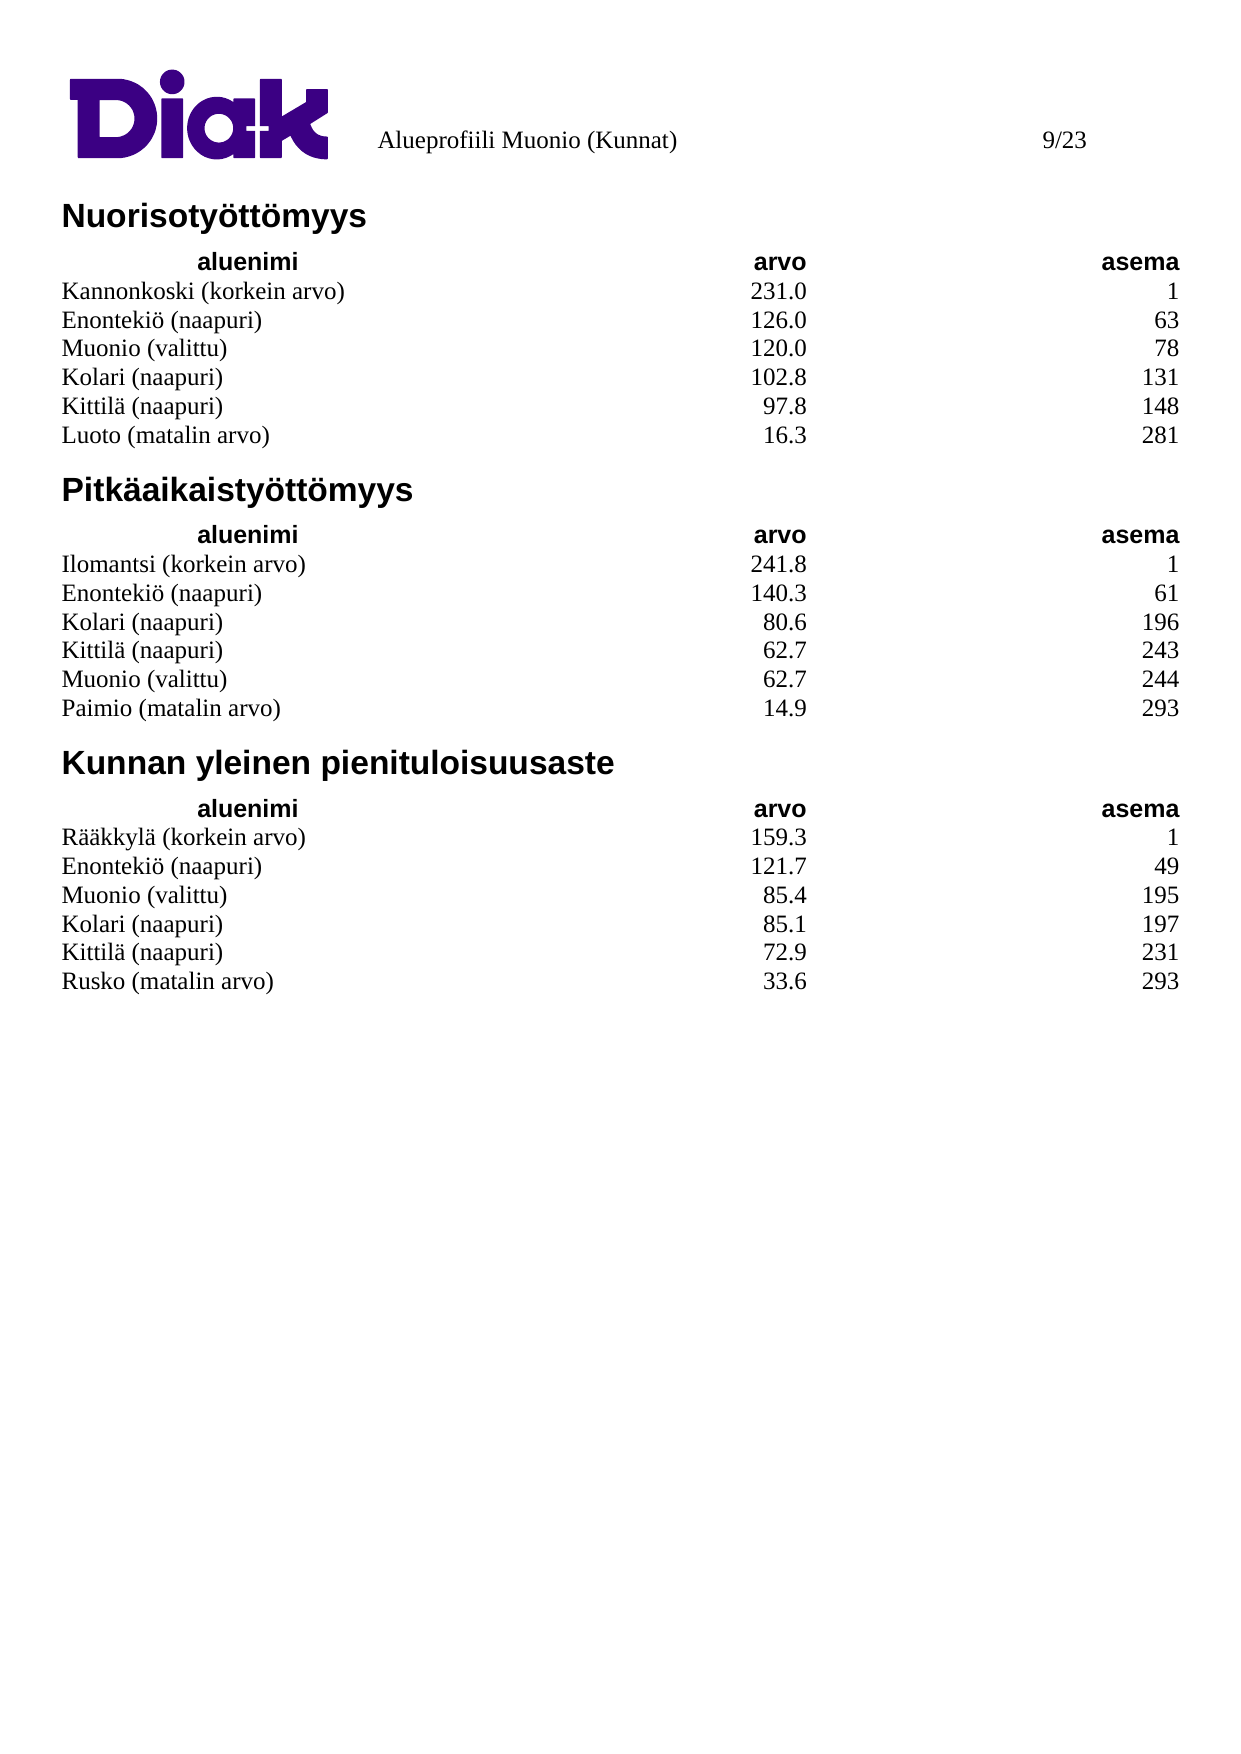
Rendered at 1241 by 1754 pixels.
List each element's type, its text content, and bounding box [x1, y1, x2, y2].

table_cell 241.8 [434, 549, 806, 578]
table_header arvo [434, 521, 806, 549]
table_cell 148 [806, 391, 1179, 420]
table_cell 131 [806, 362, 1179, 391]
table_cell Kolari (naapuri) [61, 607, 434, 636]
table_cell 1 [806, 823, 1179, 851]
table_cell Paimio (matalin arvo) [61, 693, 434, 722]
table_cell Kittilä (naapuri) [61, 938, 434, 966]
table_header asema [806, 794, 1179, 822]
table_cell 78 [806, 334, 1179, 362]
table_cell 121.7 [434, 851, 806, 880]
table_cell Kolari (naapuri) [61, 362, 434, 391]
table_cell Rääkkylä (korkein arvo) [61, 823, 434, 851]
table_cell Kittilä (naapuri) [61, 391, 434, 420]
table_cell 159.3 [434, 823, 806, 851]
subtitle Pitkäaikaistyöttömyys [61, 469, 1179, 508]
table_cell 49 [806, 851, 1179, 880]
table_cell 195 [806, 880, 1179, 909]
table_cell 1 [806, 549, 1179, 578]
table_cell Enontekiö (naapuri) [61, 851, 434, 880]
table_cell 102.8 [434, 362, 806, 391]
table_cell 97.8 [434, 391, 806, 420]
table_cell 14.9 [434, 693, 806, 722]
table_cell 1 [806, 276, 1179, 305]
table_cell 140.3 [434, 578, 806, 607]
table_cell 63 [806, 305, 1179, 333]
table_header asema [806, 247, 1179, 276]
table_cell 231.0 [434, 276, 806, 305]
table_cell Muonio (valittu) [61, 880, 434, 909]
subtitle Nuorisotyöttömyys [61, 196, 1179, 235]
table_header arvo [434, 794, 806, 822]
table_cell Luoto (matalin arvo) [61, 420, 434, 448]
table_cell Muonio (valittu) [61, 664, 434, 693]
table_cell 126.0 [434, 305, 806, 333]
table_cell 33.6 [434, 966, 806, 995]
table_cell 293 [806, 966, 1179, 995]
table_header asema [806, 521, 1179, 549]
table_cell 62.7 [434, 636, 806, 664]
table_cell Rusko (matalin arvo) [61, 966, 434, 995]
table_cell 62.7 [434, 664, 806, 693]
table_cell Kannonkoski (korkein arvo) [61, 276, 434, 305]
table_header aluenimi [61, 521, 434, 549]
table_cell 61 [806, 578, 1179, 607]
table_cell 85.4 [434, 880, 806, 909]
table_cell 196 [806, 607, 1179, 636]
table_cell 197 [806, 909, 1179, 937]
table_cell 244 [806, 664, 1179, 693]
table_cell Ilomantsi (korkein arvo) [61, 549, 434, 578]
table_header arvo [434, 247, 806, 276]
table_cell Enontekiö (naapuri) [61, 305, 434, 333]
table_cell Muonio (valittu) [61, 334, 434, 362]
subtitle Kunnan yleinen pienituloisuusaste [61, 743, 1179, 781]
table_cell Kittilä (naapuri) [61, 636, 434, 664]
table_cell 243 [806, 636, 1179, 664]
table_cell 85.1 [434, 909, 806, 937]
table_cell 16.3 [434, 420, 806, 448]
table_cell 120.0 [434, 334, 806, 362]
table_header aluenimi [61, 247, 434, 276]
table_header aluenimi [61, 794, 434, 822]
table_cell 293 [806, 693, 1179, 722]
table_cell Enontekiö (naapuri) [61, 578, 434, 607]
table_cell 72.9 [434, 938, 806, 966]
table_cell Kolari (naapuri) [61, 909, 434, 937]
table_cell 231 [806, 938, 1179, 966]
table_cell 80.6 [434, 607, 806, 636]
table_cell 281 [806, 420, 1179, 448]
